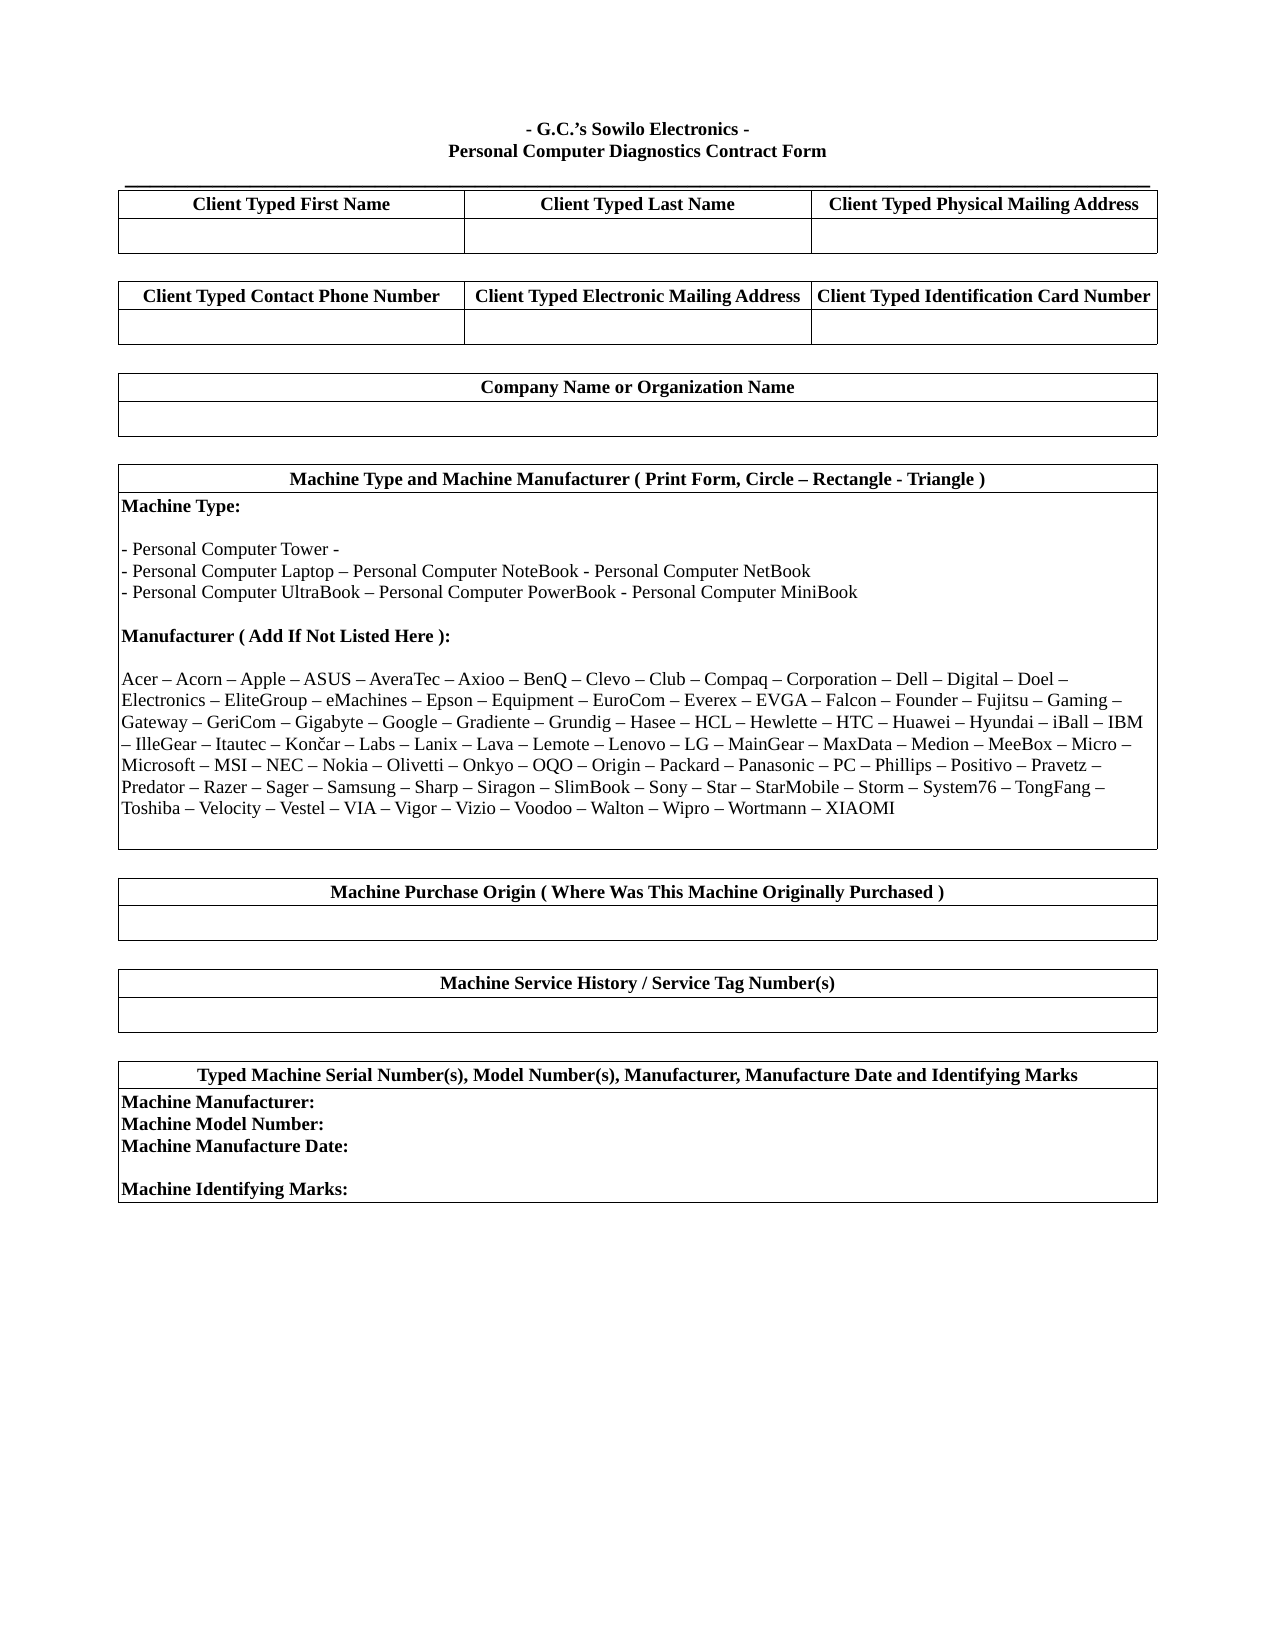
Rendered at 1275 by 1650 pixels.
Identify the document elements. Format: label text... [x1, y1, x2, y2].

table_header Client Typed Contact Phone Number [119, 282, 464, 309]
table_header Client Typed Electronic Mailing Address [465, 282, 811, 309]
table_header Machine Type and Machine Manufacturer ( Print Form, Circle – Rectangle - Triangle ) [119, 465, 1157, 492]
table_cell [465, 310, 811, 344]
table_header Machine Service History / Service Tag Number(s) [119, 970, 1157, 997]
table_cell Machine Type: - Personal Computer Tower - - Personal Computer Laptop – Personal Computer NoteBook - Personal Computer NetBook - Personal Computer UltraBook – Personal Computer PowerBook - Personal Computer MiniBook Manufacturer ( Add If Not Listed Here ): Acer – Acorn – Apple – ASUS – AveraTec – Axioo – BenQ – Clevo – Club – Compaq – Corporation – Dell – Digital – Doel – Electronics – EliteGroup – eMachines – Epson – Equipment – EuroCom – Everex – EVGA – Falcon – Founder – Fujitsu – Gaming – Gateway – GeriCom – Gigabyte – Google – Gradiente – Grundig – Hasee – HCL – Hewlette – HTC – Huawei – Hyundai – iBall – IBM – IlleGear – Itautec – Končar – Labs – Lanix – Lava – Lemote – Lenovo – LG – MainGear – MaxData – Medion – MeeBox – Micro – Microsoft – MSI – NEC – Nokia – Olivetti – Onkyo – OQO – Origin – Packard – Panasonic – PC – Phillips – Positivo – Pravetz – Predator – Razer – Sager – Samsung – Sharp – Siragon – SlimBook – Sony – Star – StarMobile – Storm – System76 – TongFang – Toshiba – Velocity – Vestel – VIA – Vigor – Vizio – Voodoo – Walton – Wipro – Wortmann – XIAOMI [119, 493, 1157, 849]
table_cell [465, 219, 811, 253]
table_header Client Typed Physical Mailing Address [812, 191, 1157, 218]
table_header Client Typed Last Name [465, 191, 811, 218]
table_header Client Typed First Name [119, 191, 464, 218]
table_cell [812, 310, 1157, 344]
table_cell Machine Manufacturer: Machine Model Number: Machine Manufacture Date: Machine Identifying Marks: [119, 1089, 1157, 1202]
table_header Company Name or Organization Name [119, 374, 1157, 401]
table_cell [119, 219, 464, 253]
table_cell [812, 219, 1157, 253]
table_header Typed Machine Serial Number(s), Model Number(s), Manufacturer, Manufacture Date and Identifying Marks [119, 1062, 1157, 1088]
table_cell [119, 310, 464, 344]
table_cell [119, 402, 1157, 436]
text Personal Computer Diagnostics Contract Form [118, 140, 1157, 161]
text - G.C.’s Sowilo Electronics - [118, 118, 1157, 140]
table_cell [119, 906, 1157, 940]
table_cell [119, 998, 1157, 1032]
table_header Machine Purchase Origin ( Where Was This Machine Originally Purchased ) [119, 879, 1157, 905]
table_header Client Typed Identification Card Number [812, 282, 1157, 309]
text __________________________________________________________________________________ [118, 161, 1157, 190]
